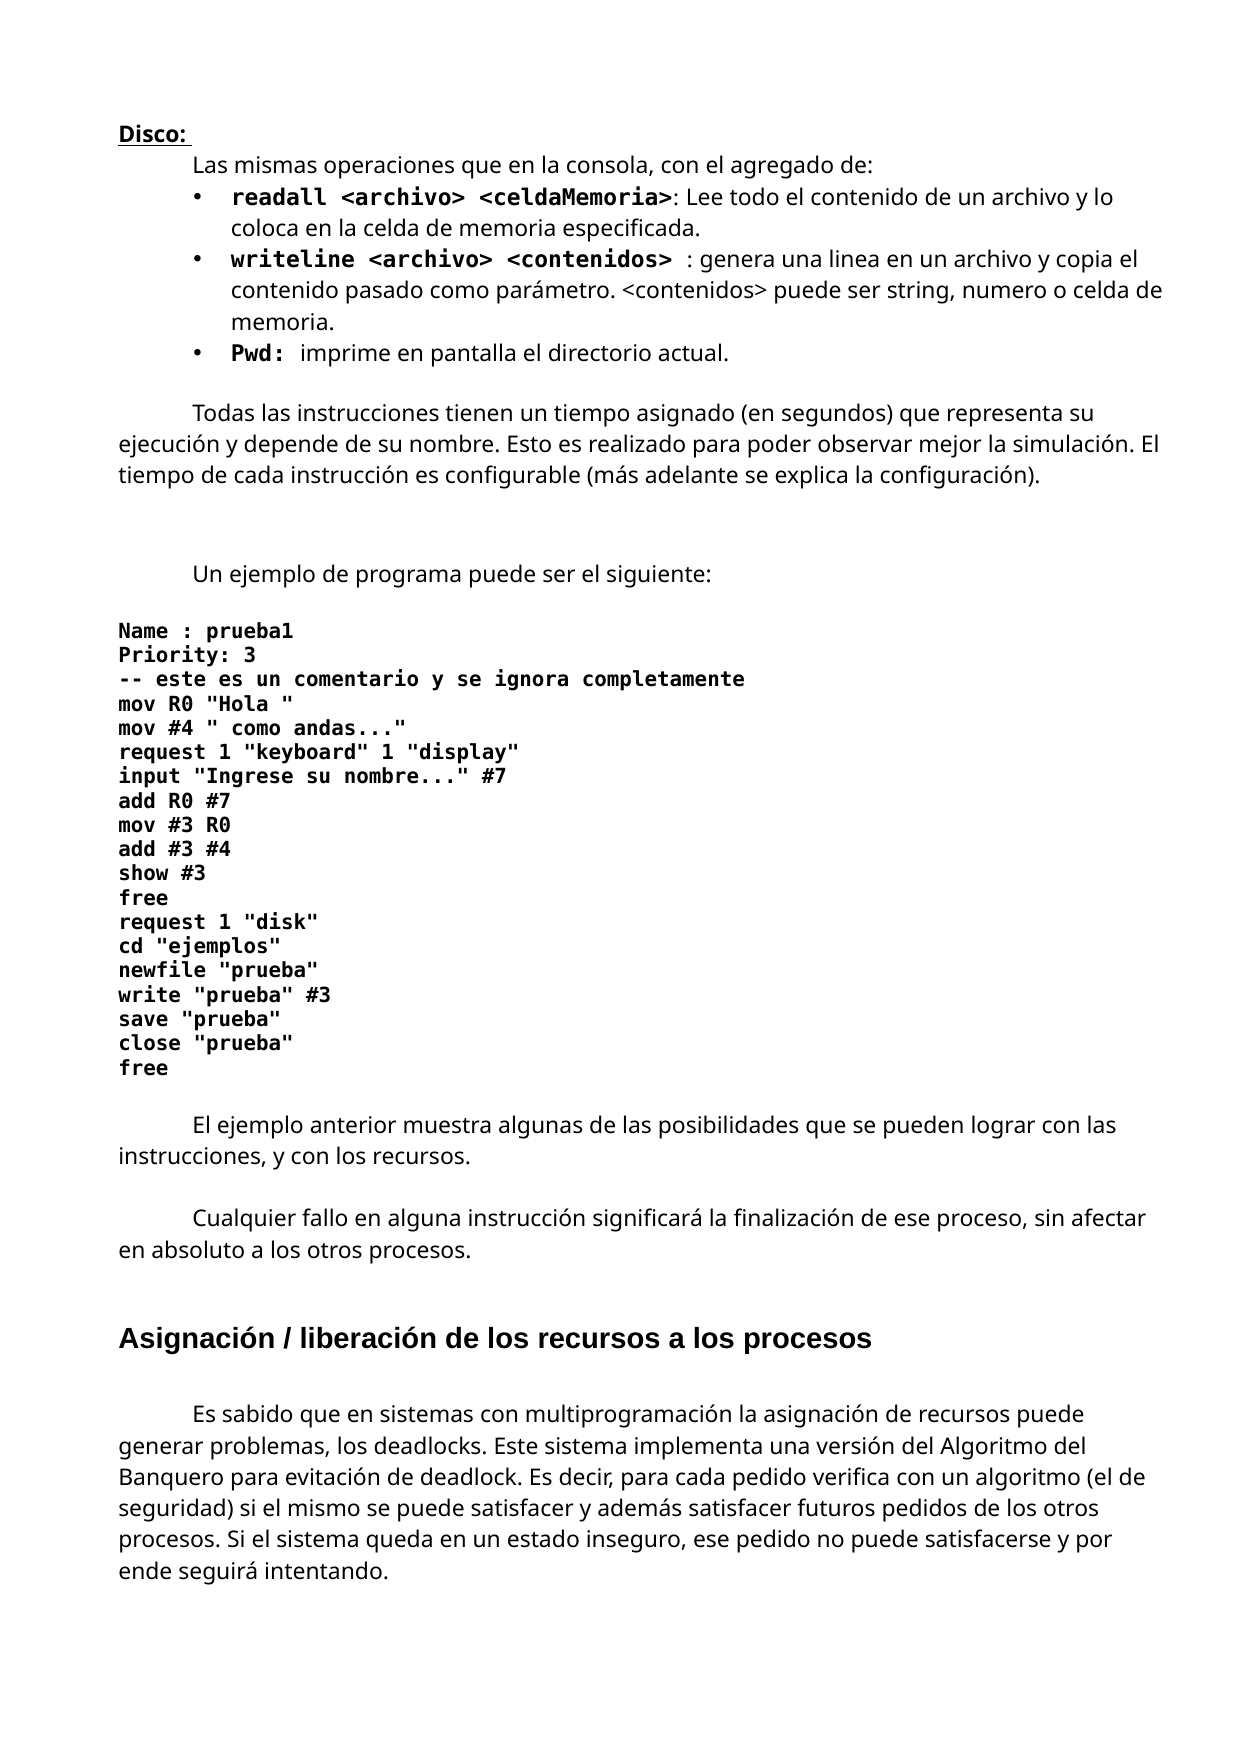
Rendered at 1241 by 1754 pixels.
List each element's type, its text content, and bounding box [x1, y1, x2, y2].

text request 1 "disk" [118, 910, 1163, 934]
text El ejemplo anterior muestra algunas de las posibilidades que se pueden lograr con las instrucciones, y con los recursos. [118, 1109, 1163, 1171]
text close "prueba" [118, 1031, 1163, 1056]
text Las mismas operaciones que en la consola, con el agregado de: [118, 149, 1163, 181]
text mov #3 R0 [118, 813, 1163, 837]
subtitle Asignación / liberación de los recursos a los procesos [118, 1321, 1163, 1355]
text Cualquier fallo en alguna instrucción significará la finalización de ese proceso, sin afectar en absoluto a los otros procesos. [118, 1202, 1163, 1265]
text free [118, 1056, 1163, 1080]
list readall <archivo> <celdaMemoria>: Lee todo el contenido de un archivo y lo coloca en la celda de memoria especificada. [193, 181, 1163, 243]
text -- este es un comentario y se ignora completamente [118, 667, 1163, 692]
text add #3 #4 [118, 837, 1163, 861]
text request 1 "keyboard" 1 "display" [118, 740, 1163, 764]
text save "prueba" [118, 1007, 1163, 1031]
text Un ejemplo de programa puede ser el siguiente: [118, 556, 1163, 590]
text free [118, 886, 1163, 910]
list Pwd: imprime en pantalla el directorio actual. [193, 337, 1163, 368]
text show #3 [118, 861, 1163, 886]
text newfile "prueba" [118, 958, 1163, 983]
text cd "ejemplos" [118, 934, 1163, 958]
text Todas las instrucciones tienen un tiempo asignado (en segundos) que representa su ejecución y depende de su nombre. Esto es realizado para poder observar mejor la simulación. El tiempo de cada instrucción es configurable (más adelante se explica la configuración). [118, 397, 1163, 491]
text Priority: 3 [118, 643, 1163, 667]
text mov #4 " como andas..." [118, 716, 1163, 740]
text Disco: [118, 118, 1163, 149]
text Es sabido que en sistemas con multiprogramación la asignación de recursos puede generar problemas, los deadlocks. Este sistema implementa una versión del Algoritmo del Banquero para evitación de deadlock. Es decir, para cada pedido verifica con un algoritmo (el de seguridad) si el mismo se puede satisfacer y además satisfacer futuros pedidos de los otros procesos. Si el sistema queda en un estado inseguro, ese pedido no puede satisfacerse y por ende seguirá intentando. [118, 1398, 1163, 1586]
text input "Ingrese su nombre..." #7 [118, 764, 1163, 789]
text Name : prueba1 [118, 619, 1163, 643]
text add R0 #7 [118, 789, 1163, 813]
list writeline <archivo> <contenidos> : genera una linea en un archivo y copia el contenido pasado como parámetro. <contenidos> puede ser string, numero o celda de memoria. [193, 243, 1163, 337]
text mov R0 "Hola " [118, 692, 1163, 716]
text write "prueba" #3 [118, 983, 1163, 1007]
